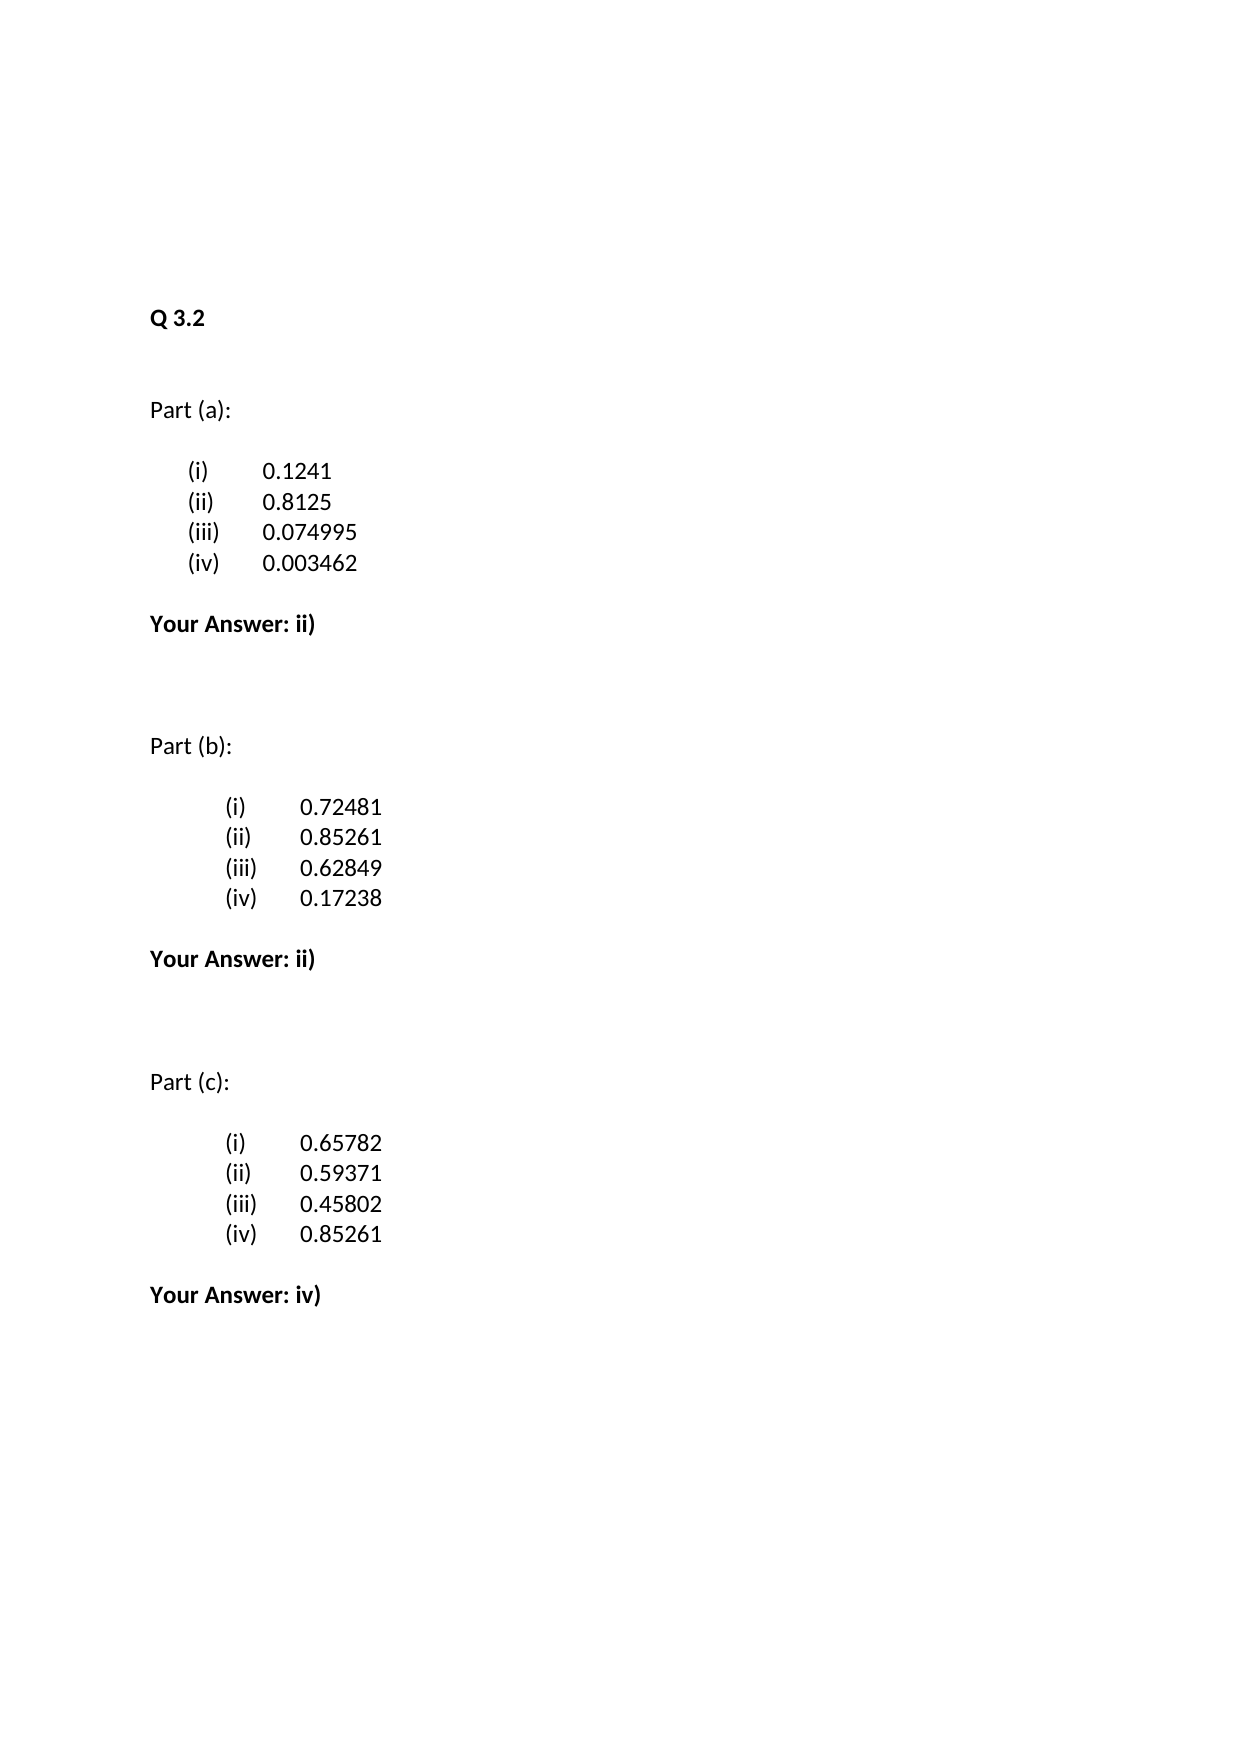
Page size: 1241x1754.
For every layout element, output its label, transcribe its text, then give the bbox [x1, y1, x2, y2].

list 0.17238 [225, 882, 1090, 913]
text Your Answer: ii) [150, 608, 1090, 638]
text Part (c): [150, 1066, 1090, 1096]
list 0.62849 [225, 852, 1090, 882]
text Q 3.2 [150, 303, 1090, 333]
text Your Answer: ii) [150, 943, 1090, 974]
text Part (a): [150, 394, 1090, 425]
list 0.59371 [225, 1157, 1090, 1188]
list 0.8125 [187, 486, 1090, 516]
list 0.074995 [187, 516, 1090, 547]
list 0.65782 [225, 1127, 1090, 1157]
list 0.85261 [225, 821, 1090, 852]
list 0.1241 [187, 455, 1090, 486]
text Your Answer: iv) [150, 1279, 1090, 1310]
list 0.45802 [225, 1188, 1090, 1218]
list 0.003462 [187, 547, 1090, 577]
text Part (b): [150, 730, 1090, 760]
list 0.85261 [225, 1218, 1090, 1249]
list 0.72481 [225, 791, 1090, 821]
